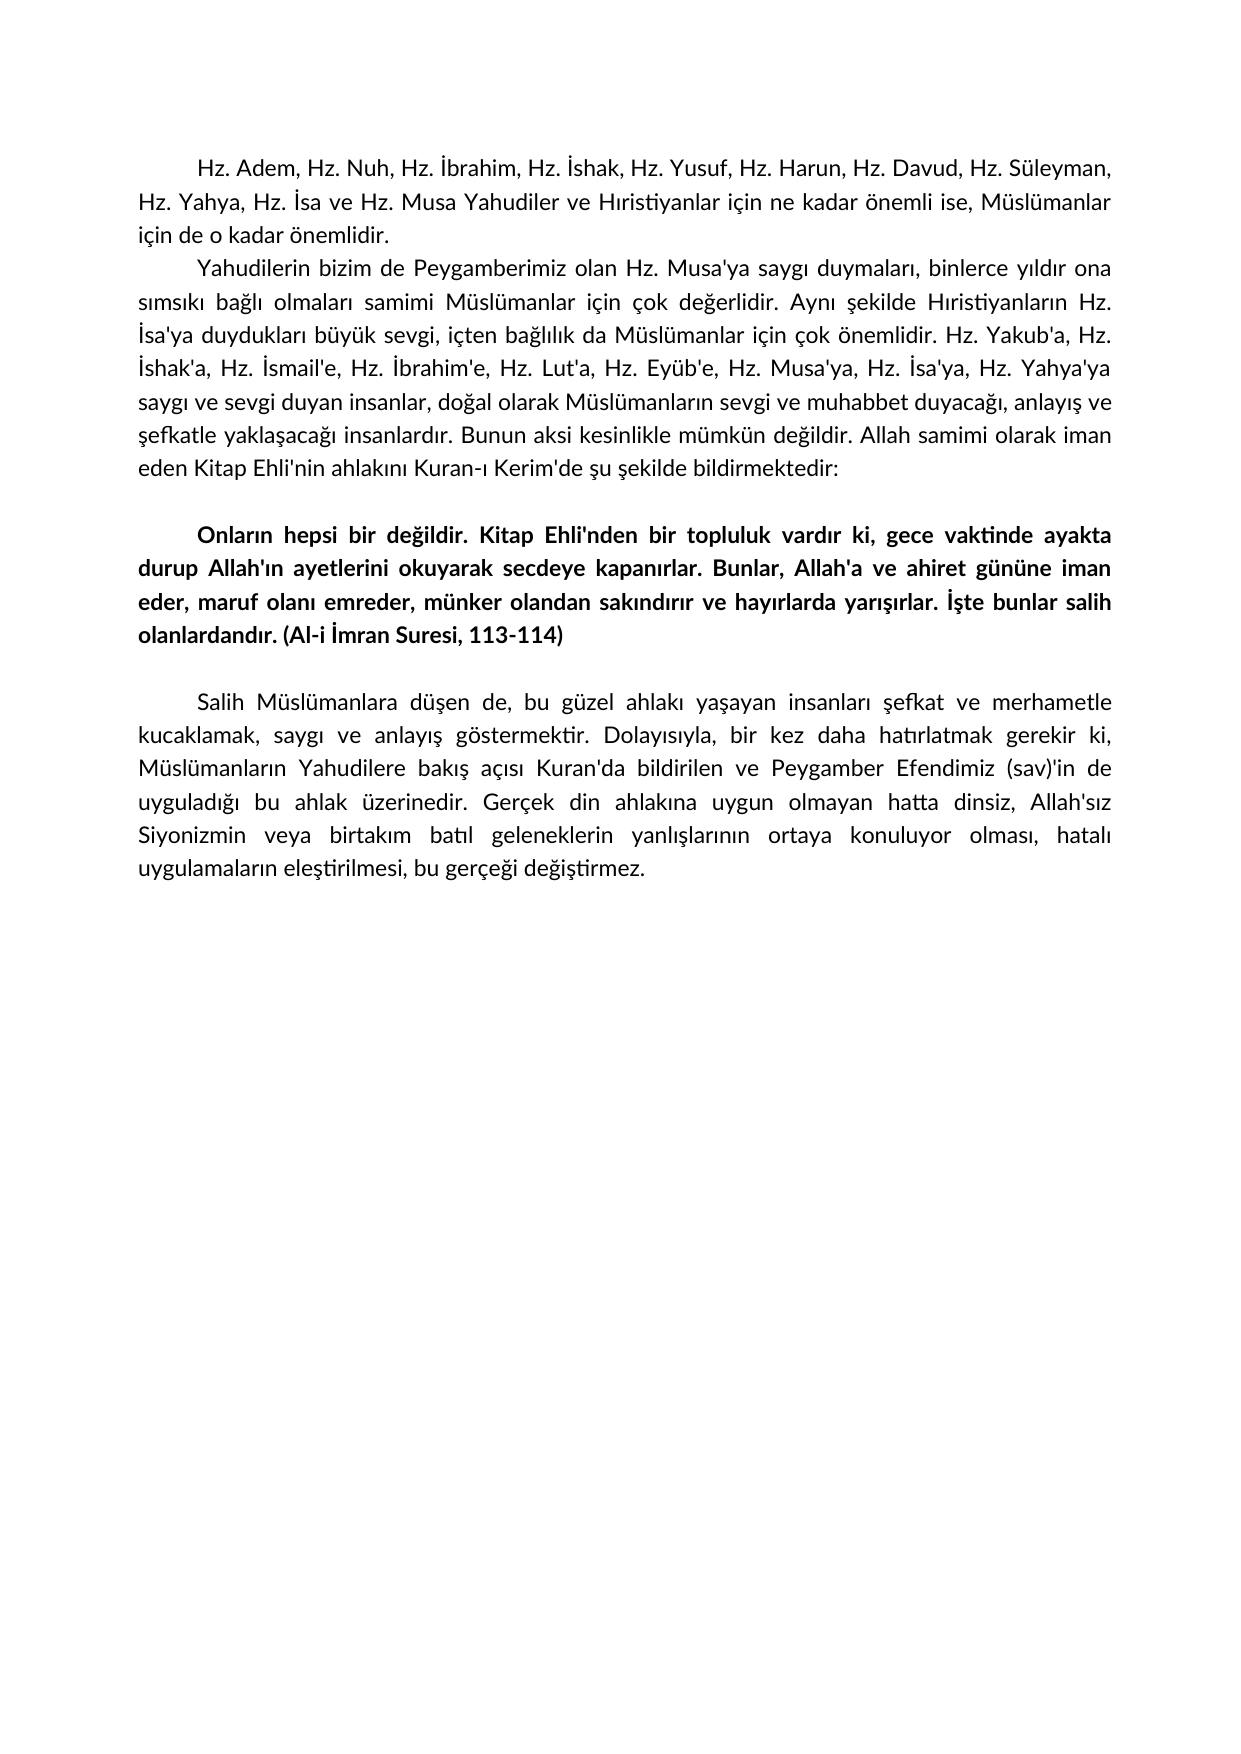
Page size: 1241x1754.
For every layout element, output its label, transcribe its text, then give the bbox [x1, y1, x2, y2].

text Hz. Adem, Hz. Nuh, Hz. İbrahim, Hz. İshak, Hz. Yusuf, Hz. Harun, Hz. Davud, Hz. Süleyman, Hz. Yahya, Hz. İsa ve Hz. Musa Yahudiler ve Hıristiyanlar için ne kadar önemli ise, Müslümanlar için de o kadar önemlidir. [138, 150, 1113, 250]
text Salih Müslümanlara düşen de, bu güzel ahlakı yaşayan insanları şefkat ve merhametle kucaklamak, saygı ve anlayış göstermektir. Dolayısıyla, bir kez daha hatırlatmak gerekir ki, Müslümanların Yahudilere bakış açısı Kuran'da bildirilen ve Peygamber Efendimiz (sav)'in de uyguladığı bu ahlak üzerinedir. Gerçek din ahlakına uygun olmayan hatta dinsiz, Allah'sız Siyonizmin veya birtakım batıl geleneklerin yanlışlarının ortaya konuluyor olması, hatalı uygulamaların eleştirilmesi, bu gerçeği değiştirmez. [138, 683, 1113, 883]
text Yahudilerin bizim de Peygamberimiz olan Hz. Musa'ya saygı duymaları, binlerce yıldır ona sımsıkı bağlı olmaları samimi Müslümanlar için çok değerlidir. Aynı şekilde Hıristiyanların Hz. İsa'ya duydukları büyük sevgi, içten bağlılık da Müslümanlar için çok önemlidir. Hz. Yakub'a, Hz. İshak'a, Hz. İsmail'e, Hz. İbrahim'e, Hz. Lut'a, Hz. Eyüb'e, Hz. Musa'ya, Hz. İsa'ya, Hz. Yahya'ya saygı ve sevgi duyan insanlar, doğal olarak Müslümanların sevgi ve muhabbet duyacağı, anlayış ve şefkatle yaklaşacağı insanlardır. Bunun aksi kesinlikle mümkün değildir. Allah samimi olarak iman eden Kitap Ehli'nin ahlakını Kuran-ı Kerim'de şu şekilde bildirmektedir: [138, 250, 1113, 483]
text Onların hepsi bir değildir. Kitap Ehli'nden bir topluluk vardır ki, gece vaktinde ayakta durup Allah'ın ayetlerini okuyarak secdeye kapanırlar. Bunlar, Allah'a ve ahiret gününe iman eder, maruf olanı emreder, münker olandan sakındırır ve hayırlarda yarışırlar. İşte bunlar salih olanlardandır. (Al-i İmran Suresi, 113-114) [138, 517, 1113, 650]
